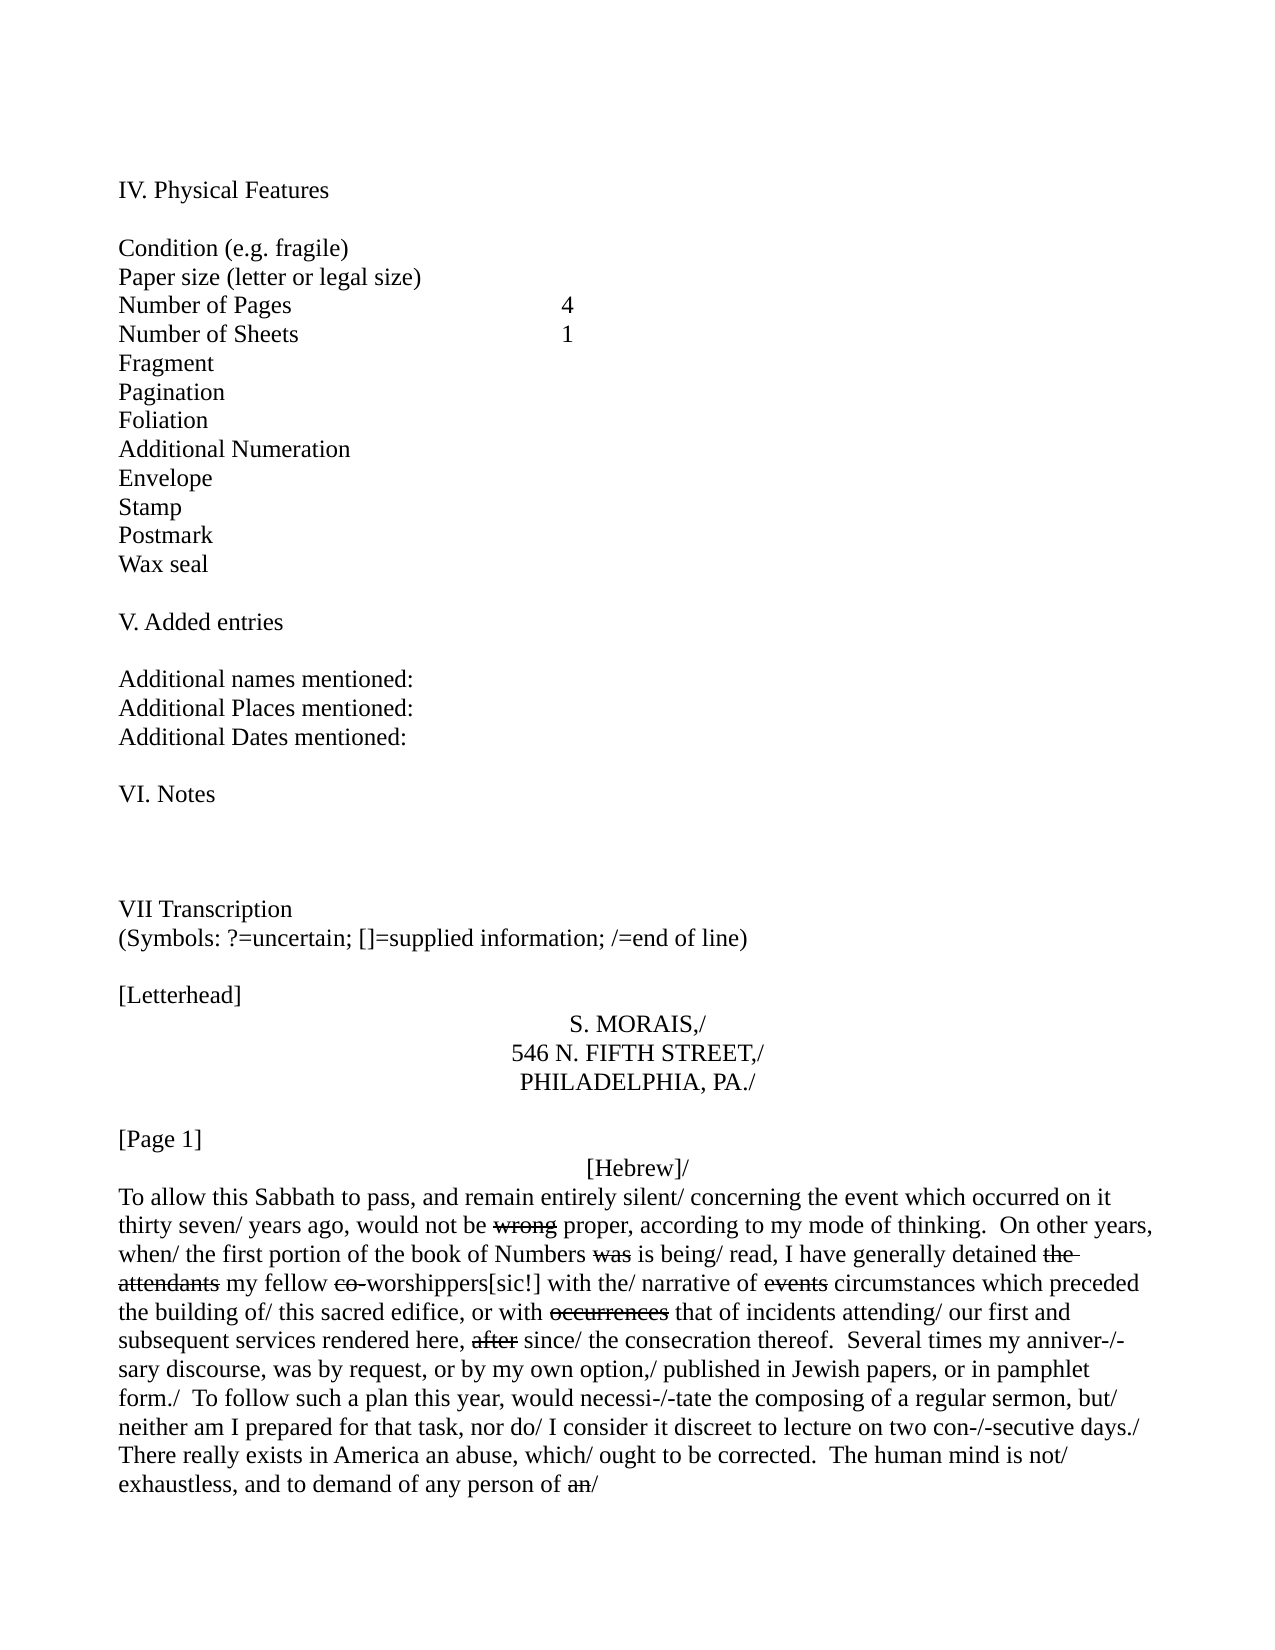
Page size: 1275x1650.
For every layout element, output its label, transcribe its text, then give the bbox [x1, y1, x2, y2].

text [Page 1] [118, 1124, 1157, 1153]
text Postma rk [118, 521, 1157, 549]
text Wax seal [118, 549, 1157, 578]
text 546 N. FIFTH STREET,/ [118, 1038, 1157, 1067]
text S. MORAIS,/ [118, 1009, 1157, 1038]
text IV. Physical Features [118, 176, 1157, 204]
text VI. Notes [118, 779, 1157, 808]
text V. Added entries [118, 607, 1157, 636]
text Envelope [118, 463, 1157, 492]
text Additional Numeration [118, 434, 1157, 463]
text Condition (e.g. fragile) [118, 233, 1157, 262]
text There really exists in America an abuse, which/ ought to be corrected. The human mind is not/ exhaustless, and to demand of any person of an/ [118, 1441, 1157, 1498]
text Number of Pages 4 [118, 291, 1157, 319]
text Foliation [118, 406, 1157, 434]
text Additional names mentioned: [118, 664, 1157, 693]
text VII Transcription [118, 894, 1157, 923]
text Additional Places mentioned: [118, 693, 1157, 722]
text [Letterhead] [118, 981, 1157, 1009]
text (Symbols: ?=uncertain; []=supplied information; /=end of line) [118, 923, 1157, 952]
text To allow this Sabbath to pass, and remain entirely silent/ concerning the event which occurred on it thirty seven/ years ago, would not be wrong proper, according to my mode of thinking. On other years, when/ the first portion of the book of Numbers was is being/ read, I have generally detained the attendants my fellow co-worshippers[sic!] with the/ narrative of events circumstances which preceded the building of/ this sacred edifice, or with occurrences that of incidents attending/ our first and subsequent services rendered here, after since/ the consecration thereof. Several times my anniver-/-sary discourse, was by request, or by my own option,/ published in Jewish papers, or in pamphlet form./ To follow such a plan this year, would necessi-/-tate the composing of a regular sermon, but/ neither am I prepared for that task, nor do/ I consider it discreet to lecture on two con-/-secutive days./ [118, 1182, 1157, 1441]
text PHILADELPHIA, PA./ [118, 1067, 1157, 1096]
text [Hebrew]/ [118, 1153, 1157, 1182]
text Paper size (letter or legal size) [118, 262, 1157, 291]
text Additional Dates mentioned: [118, 722, 1157, 751]
text Fragment [118, 348, 1157, 377]
text Pagination [118, 377, 1157, 406]
text Number of Sheets 1 [118, 319, 1157, 348]
text Stamp [118, 492, 1157, 521]
